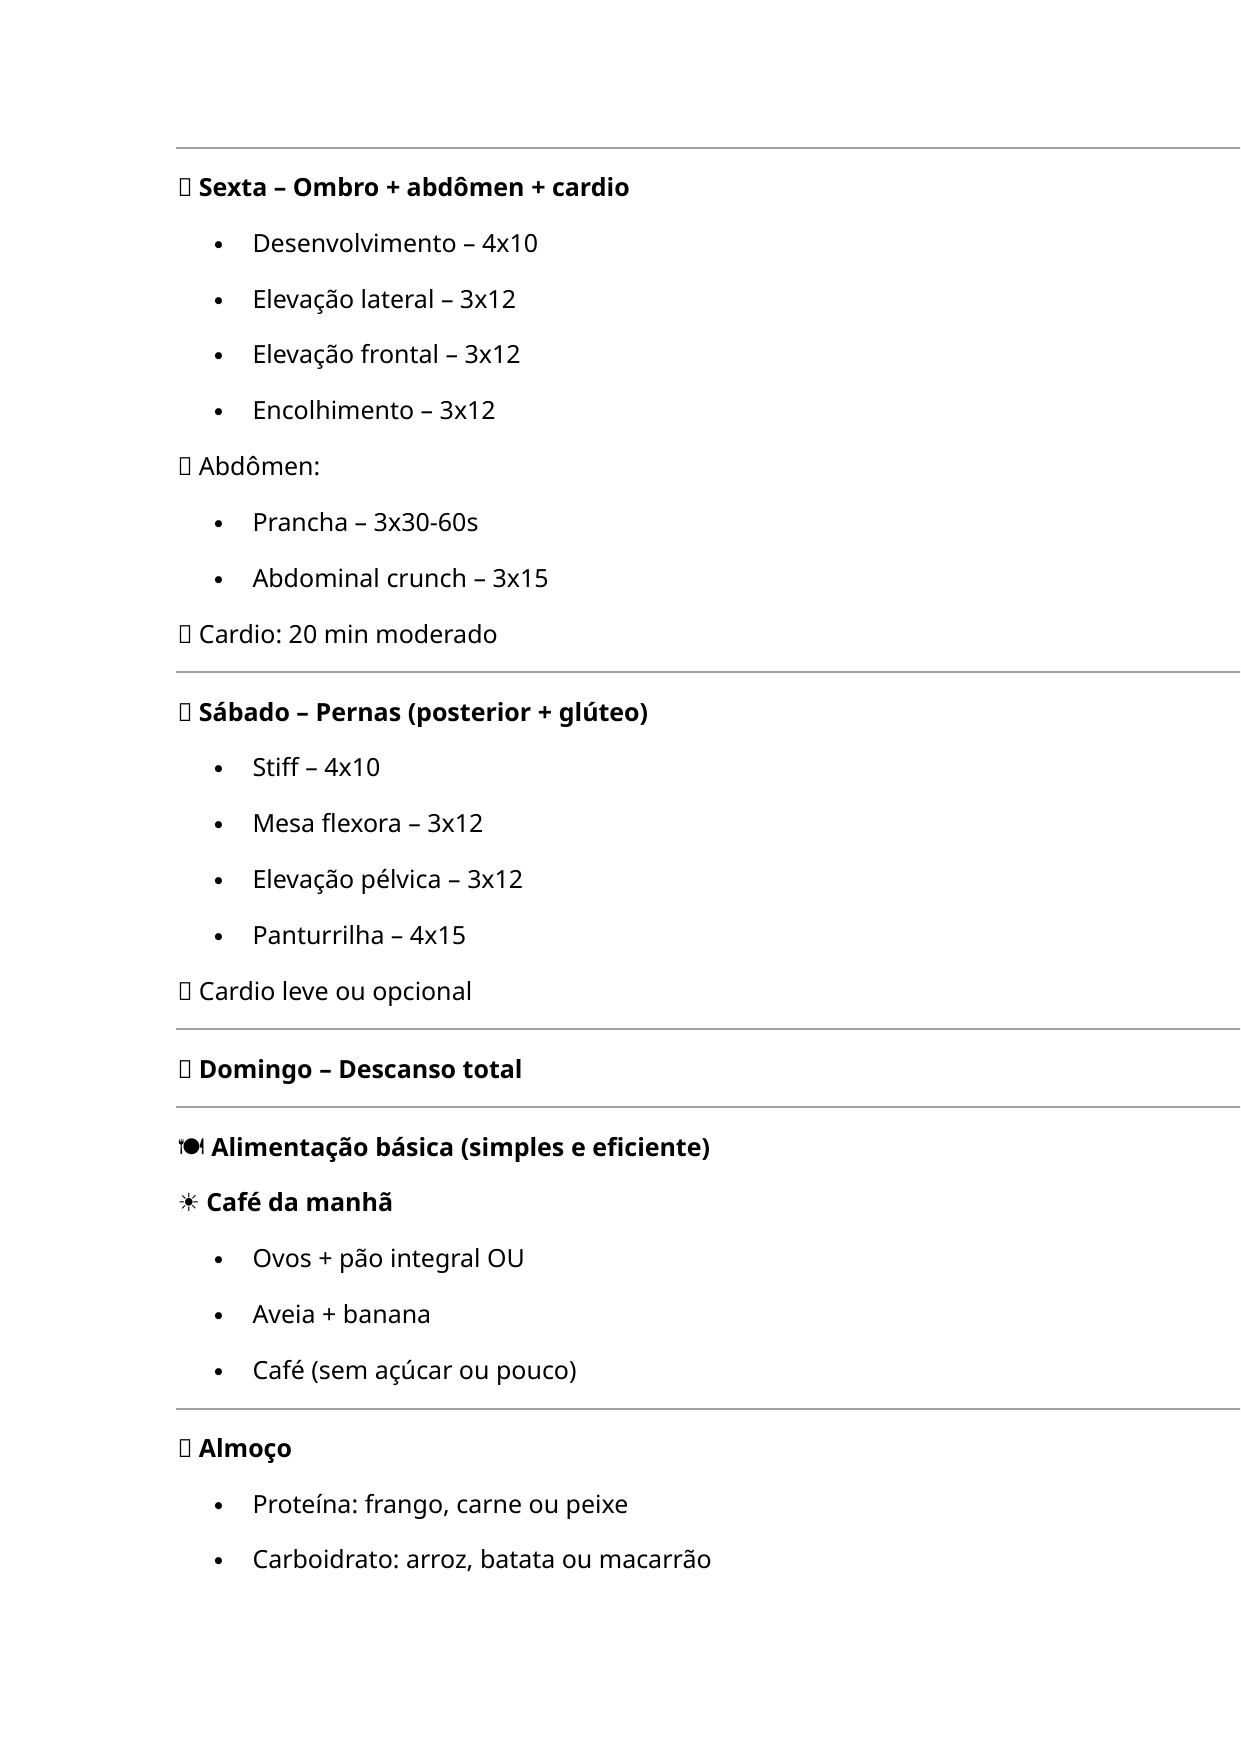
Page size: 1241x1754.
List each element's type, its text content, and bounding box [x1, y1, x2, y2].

list Café (sem açúcar ou pouco) [215, 1353, 1063, 1387]
list Prancha – 3x30-60s [215, 505, 1063, 539]
list Stiff – 4x10 [215, 750, 1063, 784]
list Panturrilha – 4x15 [215, 918, 1063, 952]
text 🚴 Cardio: 20 min moderado [177, 616, 1063, 650]
list Aveia + banana [215, 1297, 1063, 1331]
text 🍽️ Alimentação básica (simples e eficiente) [177, 1129, 1063, 1163]
list Elevação frontal – 3x12 [215, 337, 1063, 371]
text 💪 Abdômen: [177, 449, 1063, 483]
text ☀️ Café da manhã [177, 1185, 1063, 1219]
list Elevação pélvica – 3x12 [215, 862, 1063, 896]
text 📅 Sexta – Ombro + abdômen + cardio [177, 170, 1063, 204]
list Ovos + pão integral OU [215, 1241, 1063, 1275]
text 📅 Sábado – Pernas (posterior + glúteo) [177, 694, 1063, 728]
list Carboidrato: arroz, batata ou macarrão [215, 1542, 1063, 1576]
list Abdominal crunch – 3x15 [215, 561, 1063, 594]
list Proteína: frango, carne ou peixe [215, 1486, 1063, 1520]
text 🍗 Almoço [177, 1431, 1063, 1464]
list Encolhimento – 3x12 [215, 393, 1063, 427]
text 🔥 Cardio leve ou opcional [177, 973, 1063, 1007]
text 📅 Domingo – Descanso total [177, 1051, 1063, 1085]
list Desenvolvimento – 4x10 [215, 226, 1063, 259]
list Mesa flexora – 3x12 [215, 806, 1063, 840]
list Elevação lateral – 3x12 [215, 281, 1063, 315]
